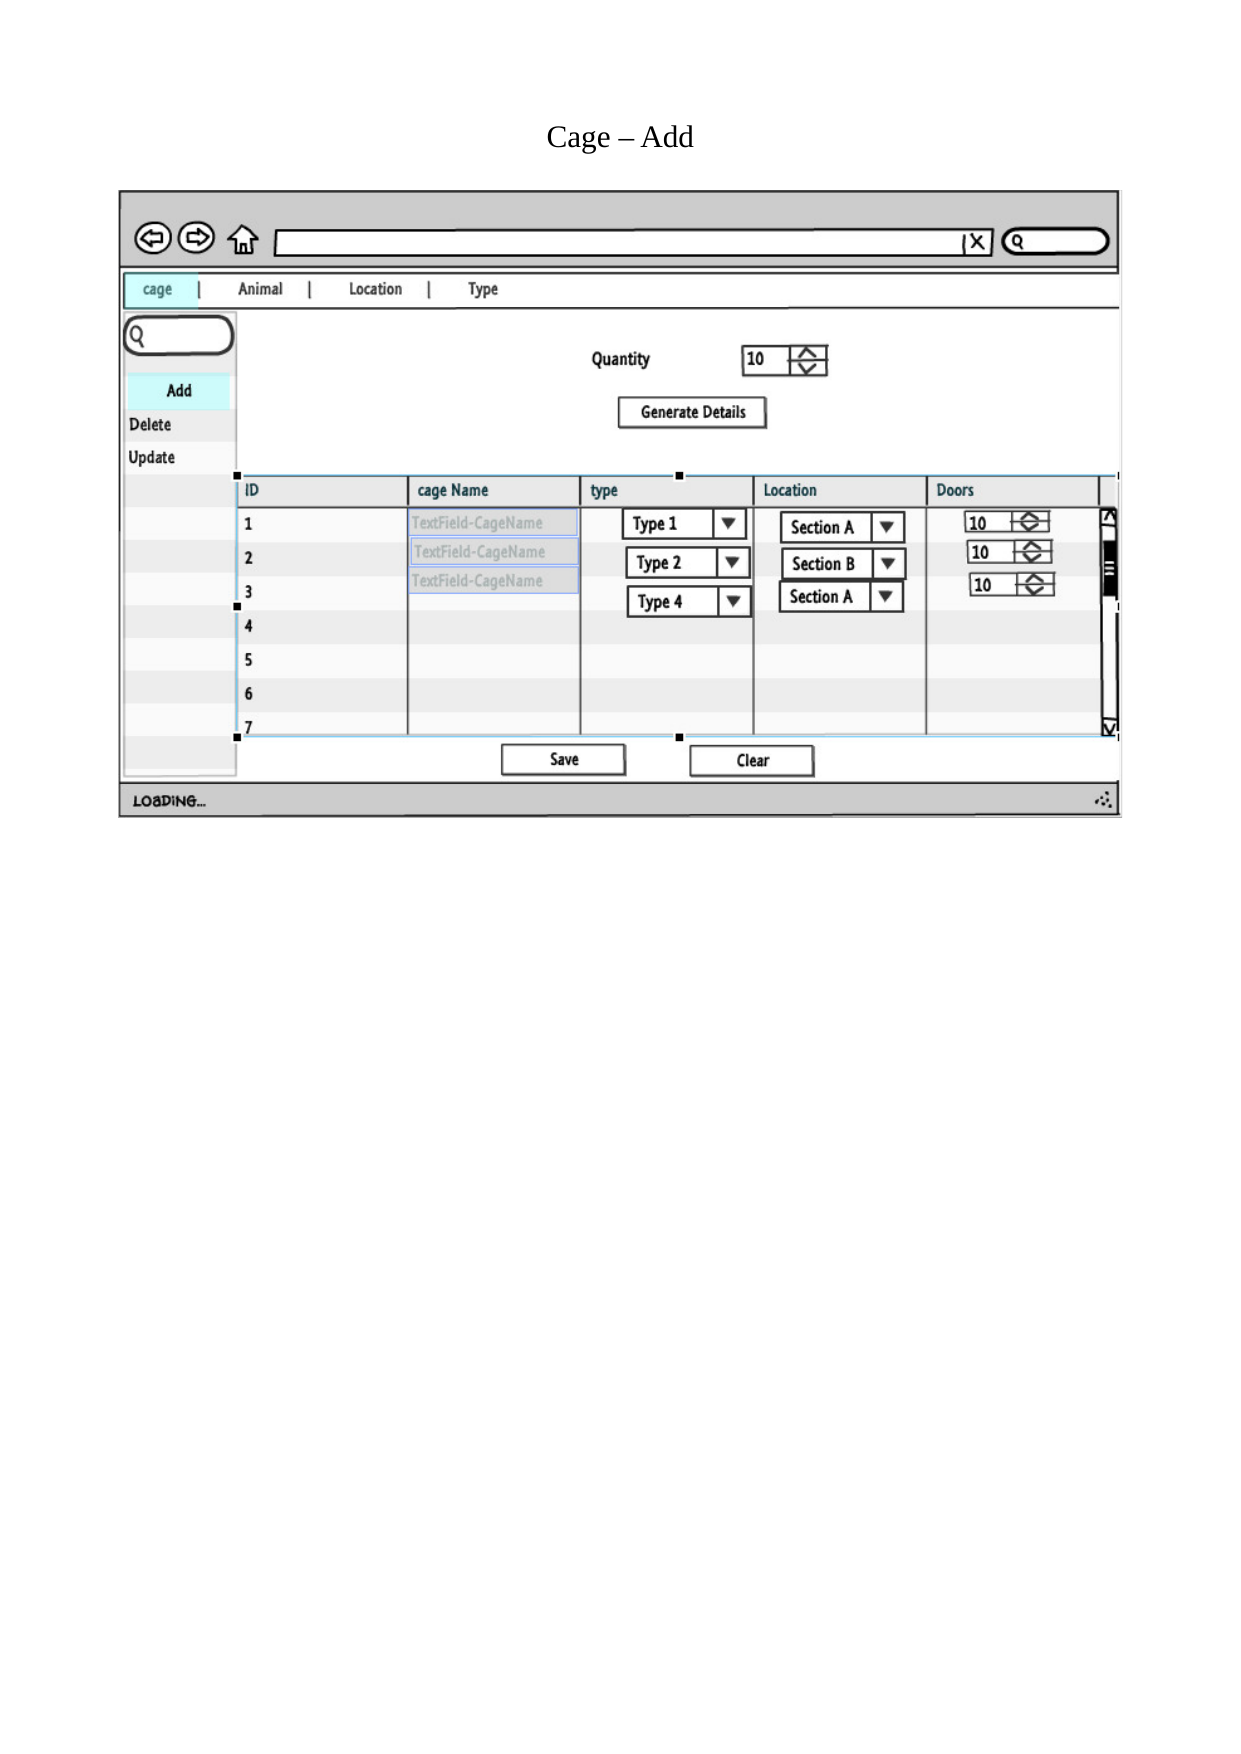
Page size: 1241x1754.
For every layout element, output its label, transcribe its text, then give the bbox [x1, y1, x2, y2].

picture [118, 190, 1123, 818]
text Cage – Add [118, 118, 1122, 154]
